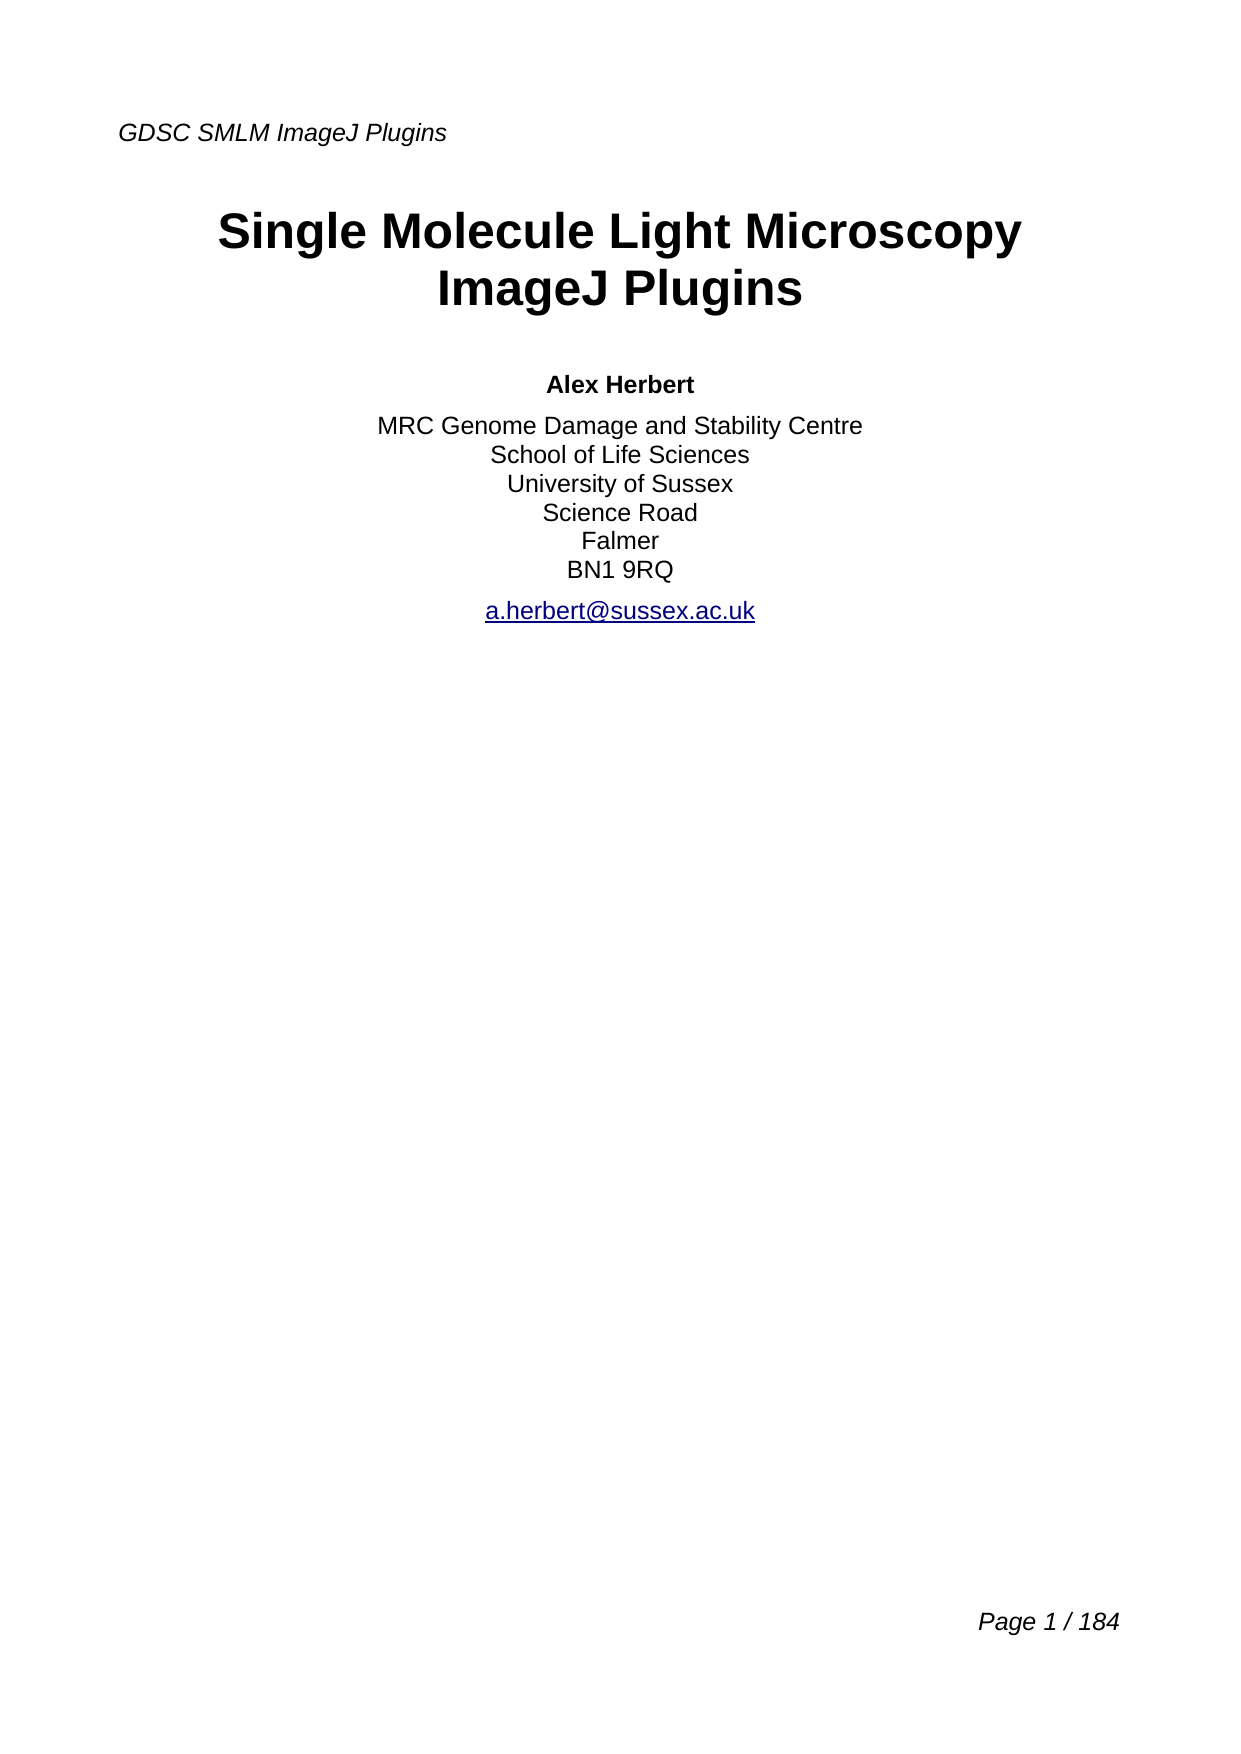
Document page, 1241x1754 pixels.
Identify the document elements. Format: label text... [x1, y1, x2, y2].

title Single Molecule Light Microscopy ImageJ Plugins [118, 201, 1122, 316]
text Science Road [118, 498, 1122, 526]
text University of Sussex [118, 469, 1122, 498]
text a.herbert@sussex.ac.uk [118, 596, 1122, 625]
text School of Life Sciences [118, 440, 1122, 469]
text MRC Genome Damage and Stability Centre [118, 411, 1122, 440]
text Falmer [118, 526, 1122, 555]
text Alex Herbert [118, 370, 1122, 399]
text BN1 9RQ [118, 555, 1122, 584]
